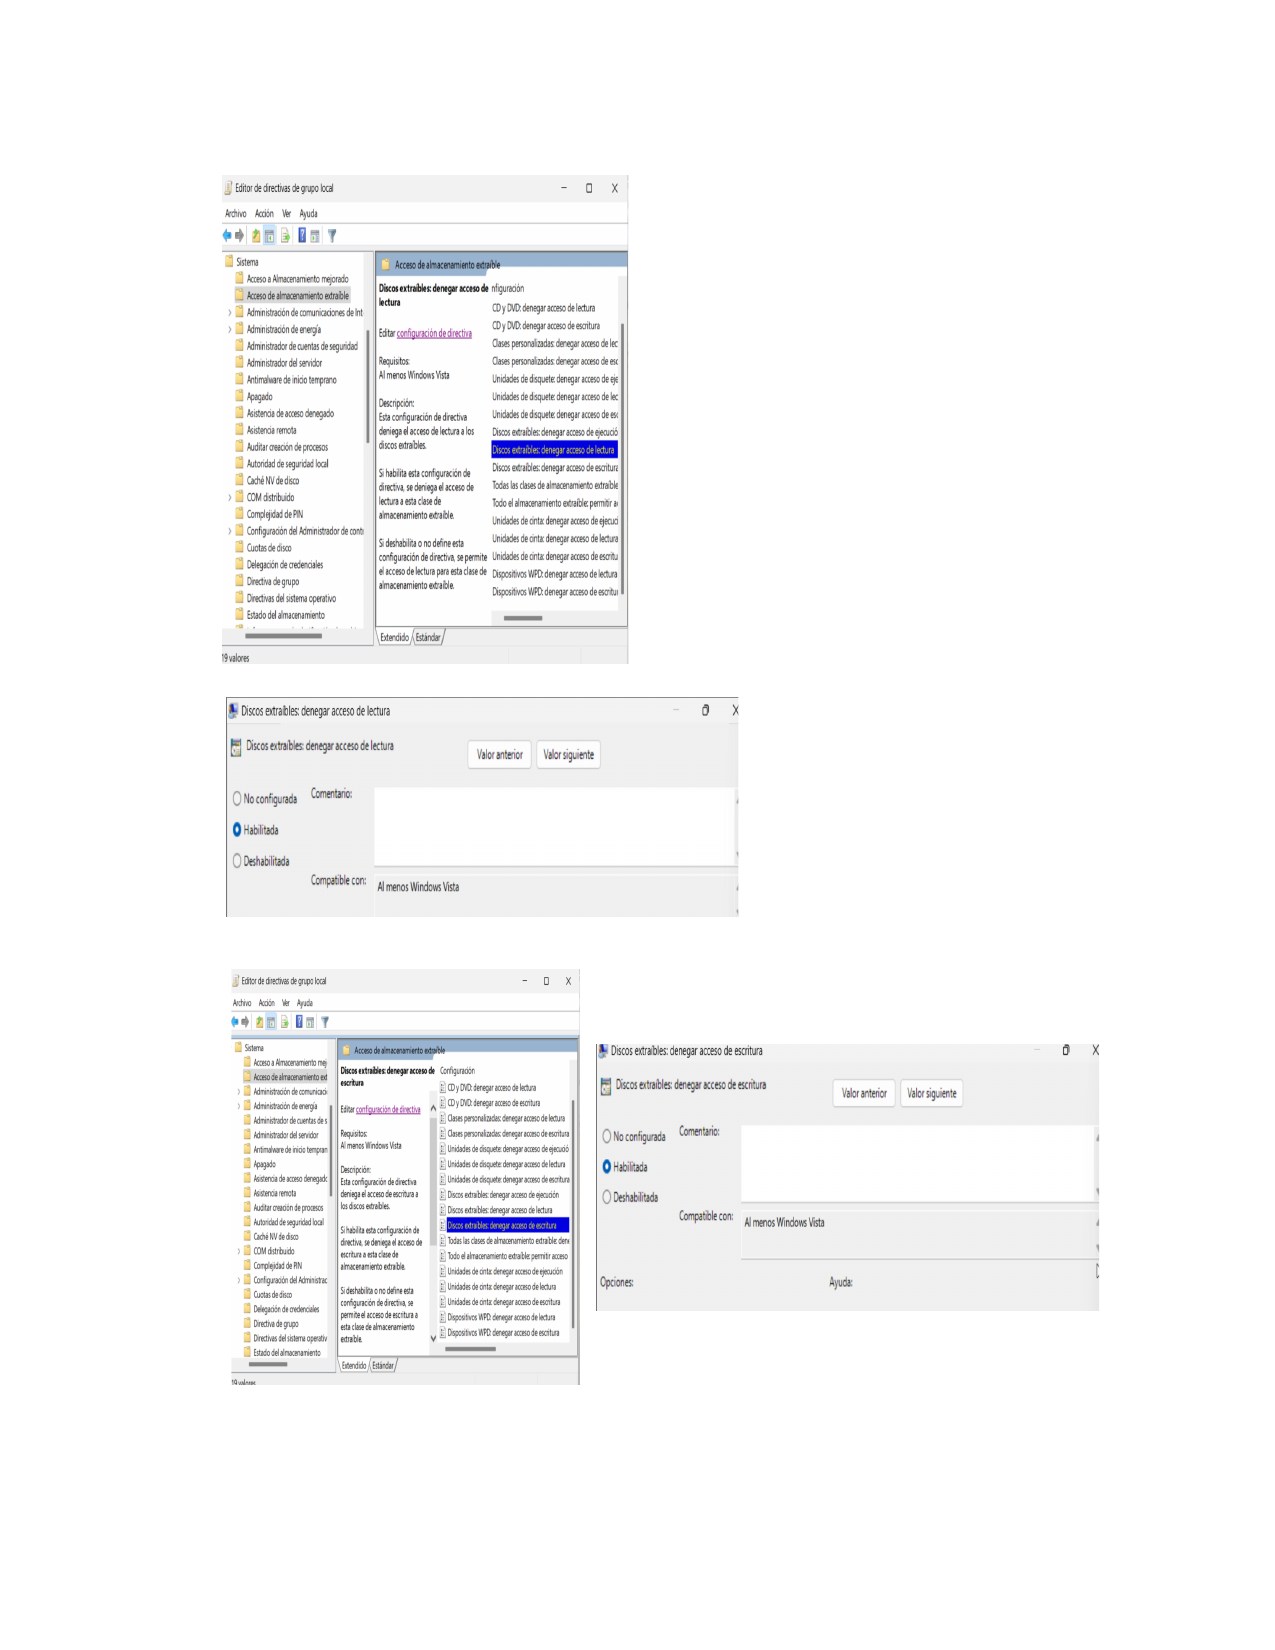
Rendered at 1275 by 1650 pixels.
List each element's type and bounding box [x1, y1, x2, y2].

picture [226, 697, 739, 917]
picture [231, 969, 580, 1385]
picture [596, 1044, 1100, 1311]
picture [222, 175, 629, 664]
